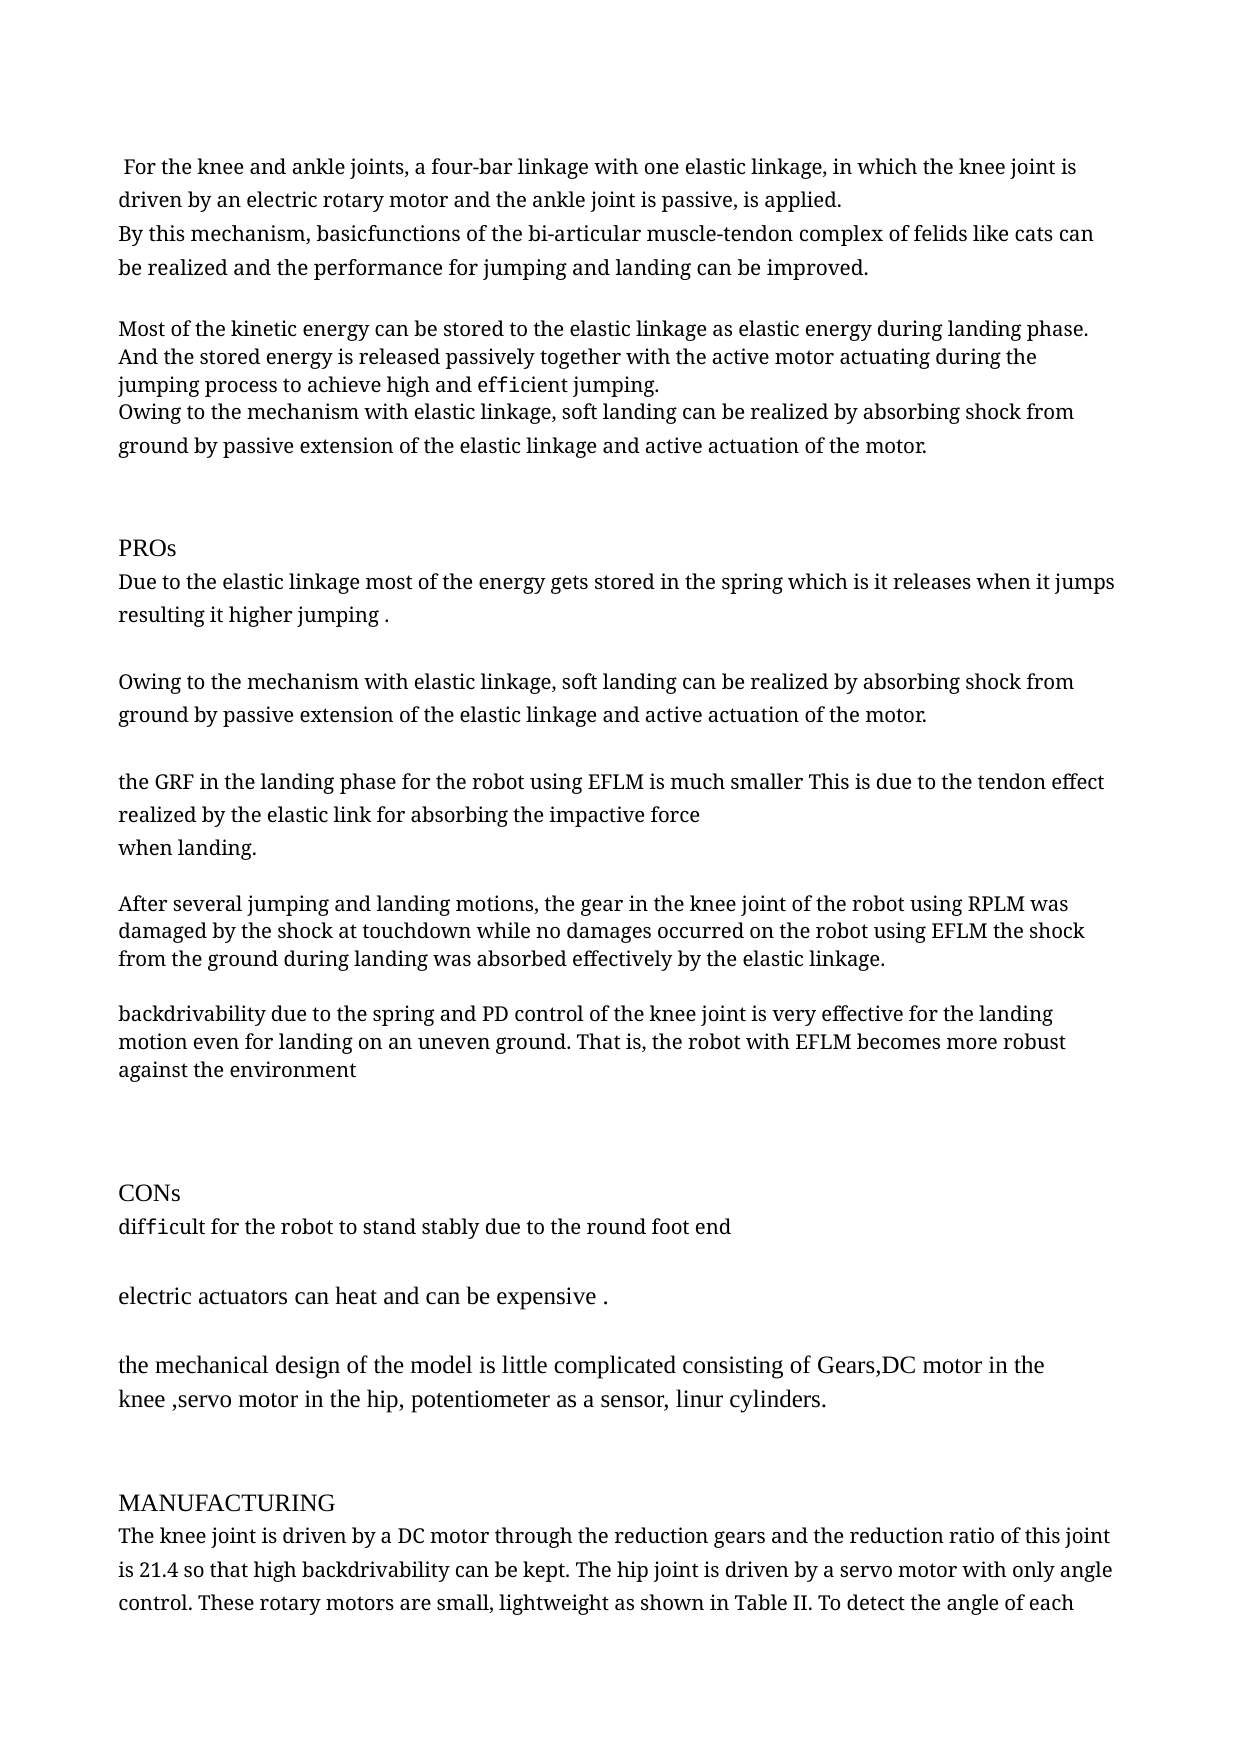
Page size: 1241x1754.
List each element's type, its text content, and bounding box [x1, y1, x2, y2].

text backdrivability due to the spring and PD control of the knee joint is very effective for the landing motion even for landing on an uneven ground. That is, the robot with EFLM becomes more robust against the environment [118, 1000, 1122, 1083]
text the mechanical design of the model is little complicated consisting of Gears,DC motor in the knee ,servo motor in the hip, potentiometer as a sensor, linur cylinders. [118, 1350, 1122, 1413]
text MANUFACTURING [118, 1488, 1122, 1516]
text Owing to the mechanism with elastic linkage, soft landing can be realized by absorbing shock from ground by passive extension of the elastic linkage and active actuation of the motor. [118, 398, 1122, 459]
text CONs [118, 1178, 1122, 1207]
text After several jumping and landing motions, the gear in the knee joint of the robot using RPLM was damaged by the shock at touchdown while no damages occurred on the robot using EFLM the shock from the ground during landing was absorbed effectively by the elastic linkage. [118, 889, 1122, 972]
text For the knee and ankle joints, a four-bar linkage with one elastic linkage, in which the knee joint is driven by an electric rotary motor and the ankle joint is passive, is applied. [118, 153, 1122, 213]
text PROs [118, 533, 1122, 562]
text Owing to the mechanism with elastic linkage, soft landing can be realized by absorbing shock from ground by passive extension of the elastic linkage and active actuation of the motor. [118, 668, 1122, 728]
text the GRF in the landing phase for the robot using EFLM is much smaller This is due to the tendon effect realized by the elastic link for absorbing the impactive force [118, 767, 1122, 828]
text By this mechanism, basicfunctions of the bi-articular muscle-tendon complex of felids like cats can be realized and the performance for jumping and landing can be improved. [118, 219, 1122, 282]
text electric actuators can heat and can be expensive . [118, 1281, 1122, 1309]
text The knee joint is driven by a DC motor through the reduction gears and the reduction ratio of this joint is 21.4 so that high backdrivability can be kept. The hip joint is driven by a servo motor with only angle control. These rotary motors are small, lightweight as shown in Table II. To detect the angle of each [118, 1522, 1122, 1616]
text Due to the elastic linkage most of the energy gets stored in the spring which is it releases when it jumps resulting it higher jumping . [118, 568, 1122, 629]
text when landing. [118, 834, 1122, 861]
text difficult for the robot to stand stably due to the round foot end [118, 1213, 1122, 1241]
text Most of the kinetic energy can be stored to the elastic linkage as elastic energy during landing phase. And the stored energy is released passively together with the active motor actuating during the jumping process to achieve high and efficient jumping. [118, 315, 1122, 398]
